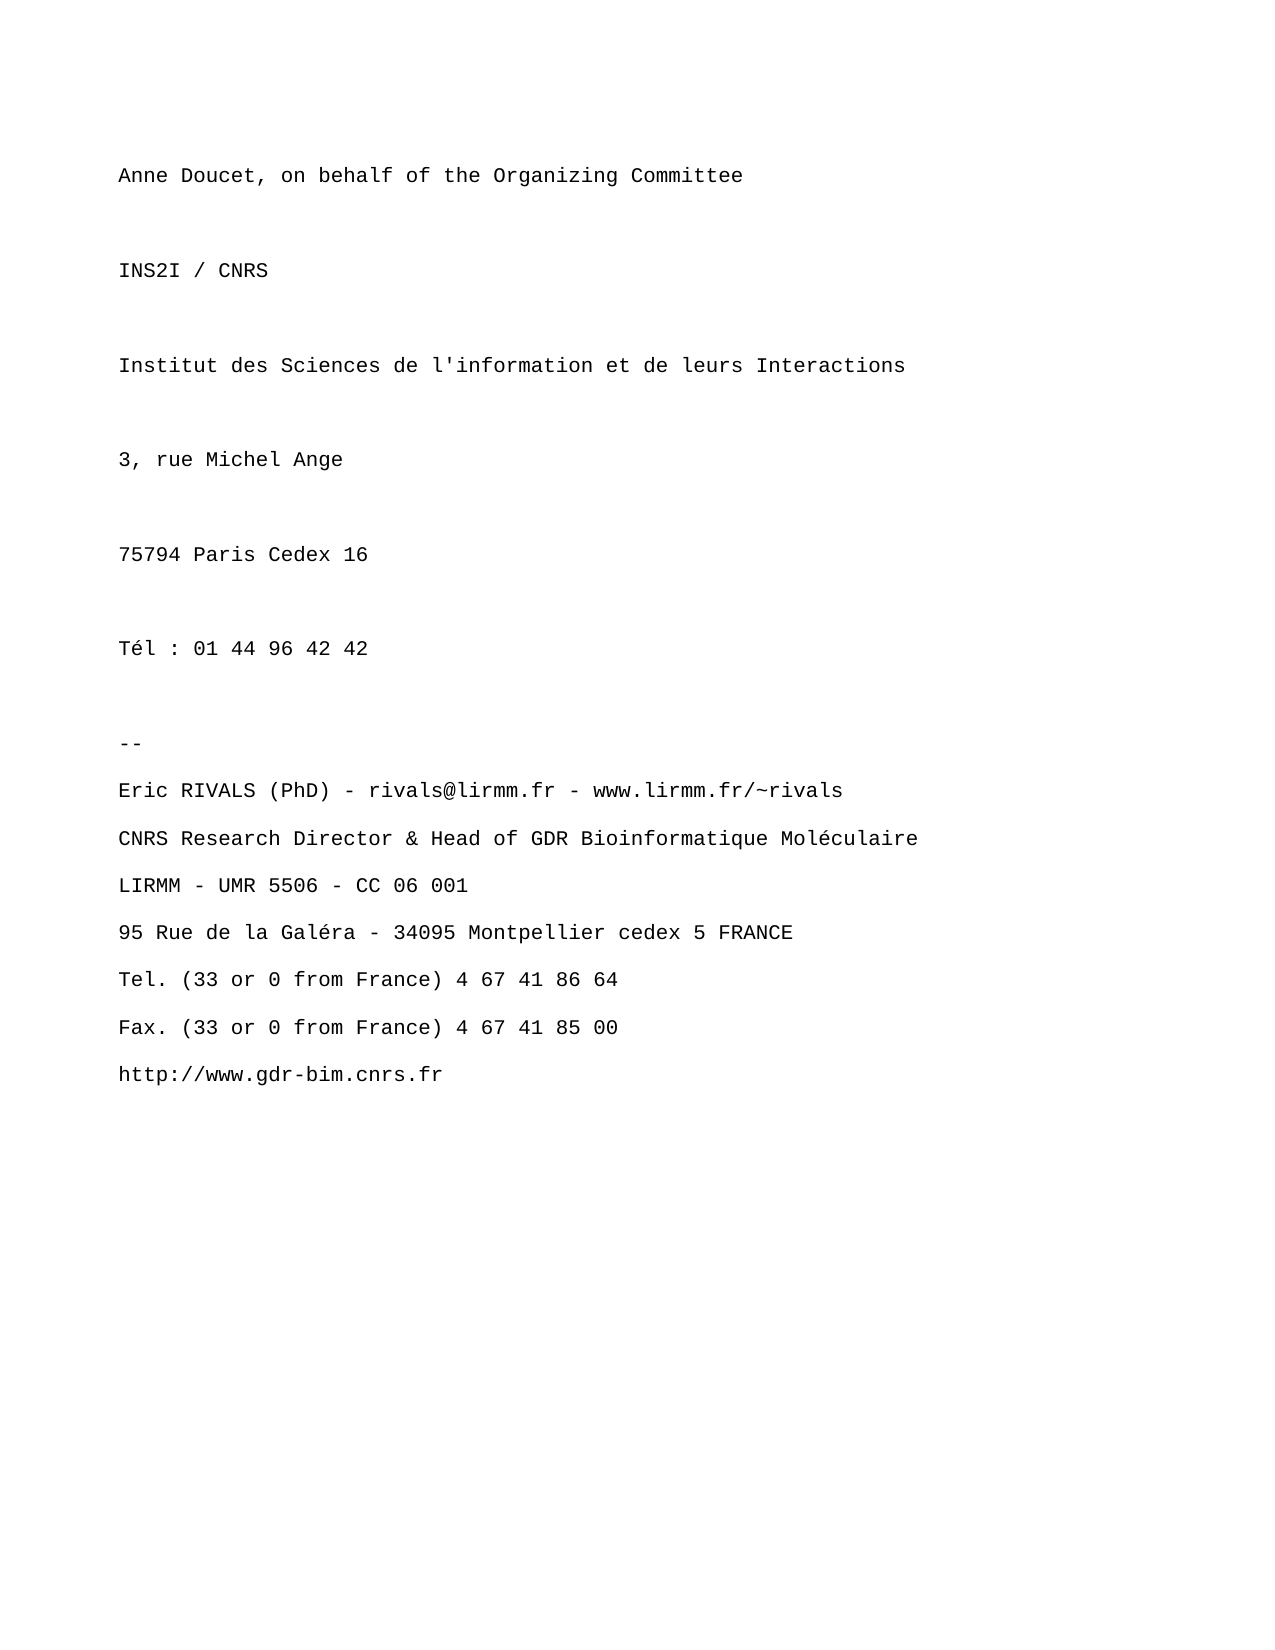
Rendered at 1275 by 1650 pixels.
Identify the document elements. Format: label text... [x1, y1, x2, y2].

text INS2I / CNRS [118, 260, 1157, 284]
text Tél : 01 44 96 42 42 [118, 638, 1157, 662]
text Fax. (33 or 0 from France) 4 67 41 85 00 [118, 1017, 1157, 1040]
text Tel. (33 or 0 from France) 4 67 41 86 64 [118, 969, 1157, 993]
text Anne Doucet, on behalf of the Organizing Committee [118, 165, 1157, 189]
text http://www.gdr-bim.cnrs.fr [118, 1064, 1157, 1088]
text Institut des Sciences de l'information et de leurs Interactions [118, 354, 1157, 378]
text Eric RIVALS (PhD) - rivals@lirmm.fr - www.lirmm.fr/~rivals [118, 780, 1157, 804]
text 75794 Paris Cedex 16 [118, 544, 1157, 567]
text LIRMM - UMR 5506 - CC 06 001 [118, 875, 1157, 898]
text 95 Rue de la Galéra - 34095 Montpellier cedex 5 FRANCE [118, 922, 1157, 946]
text CNRS Research Director & Head of GDR Bioinformatique Moléculaire [118, 827, 1157, 851]
text 3, rue Michel Ange [118, 449, 1157, 473]
text -- [118, 733, 1157, 757]
